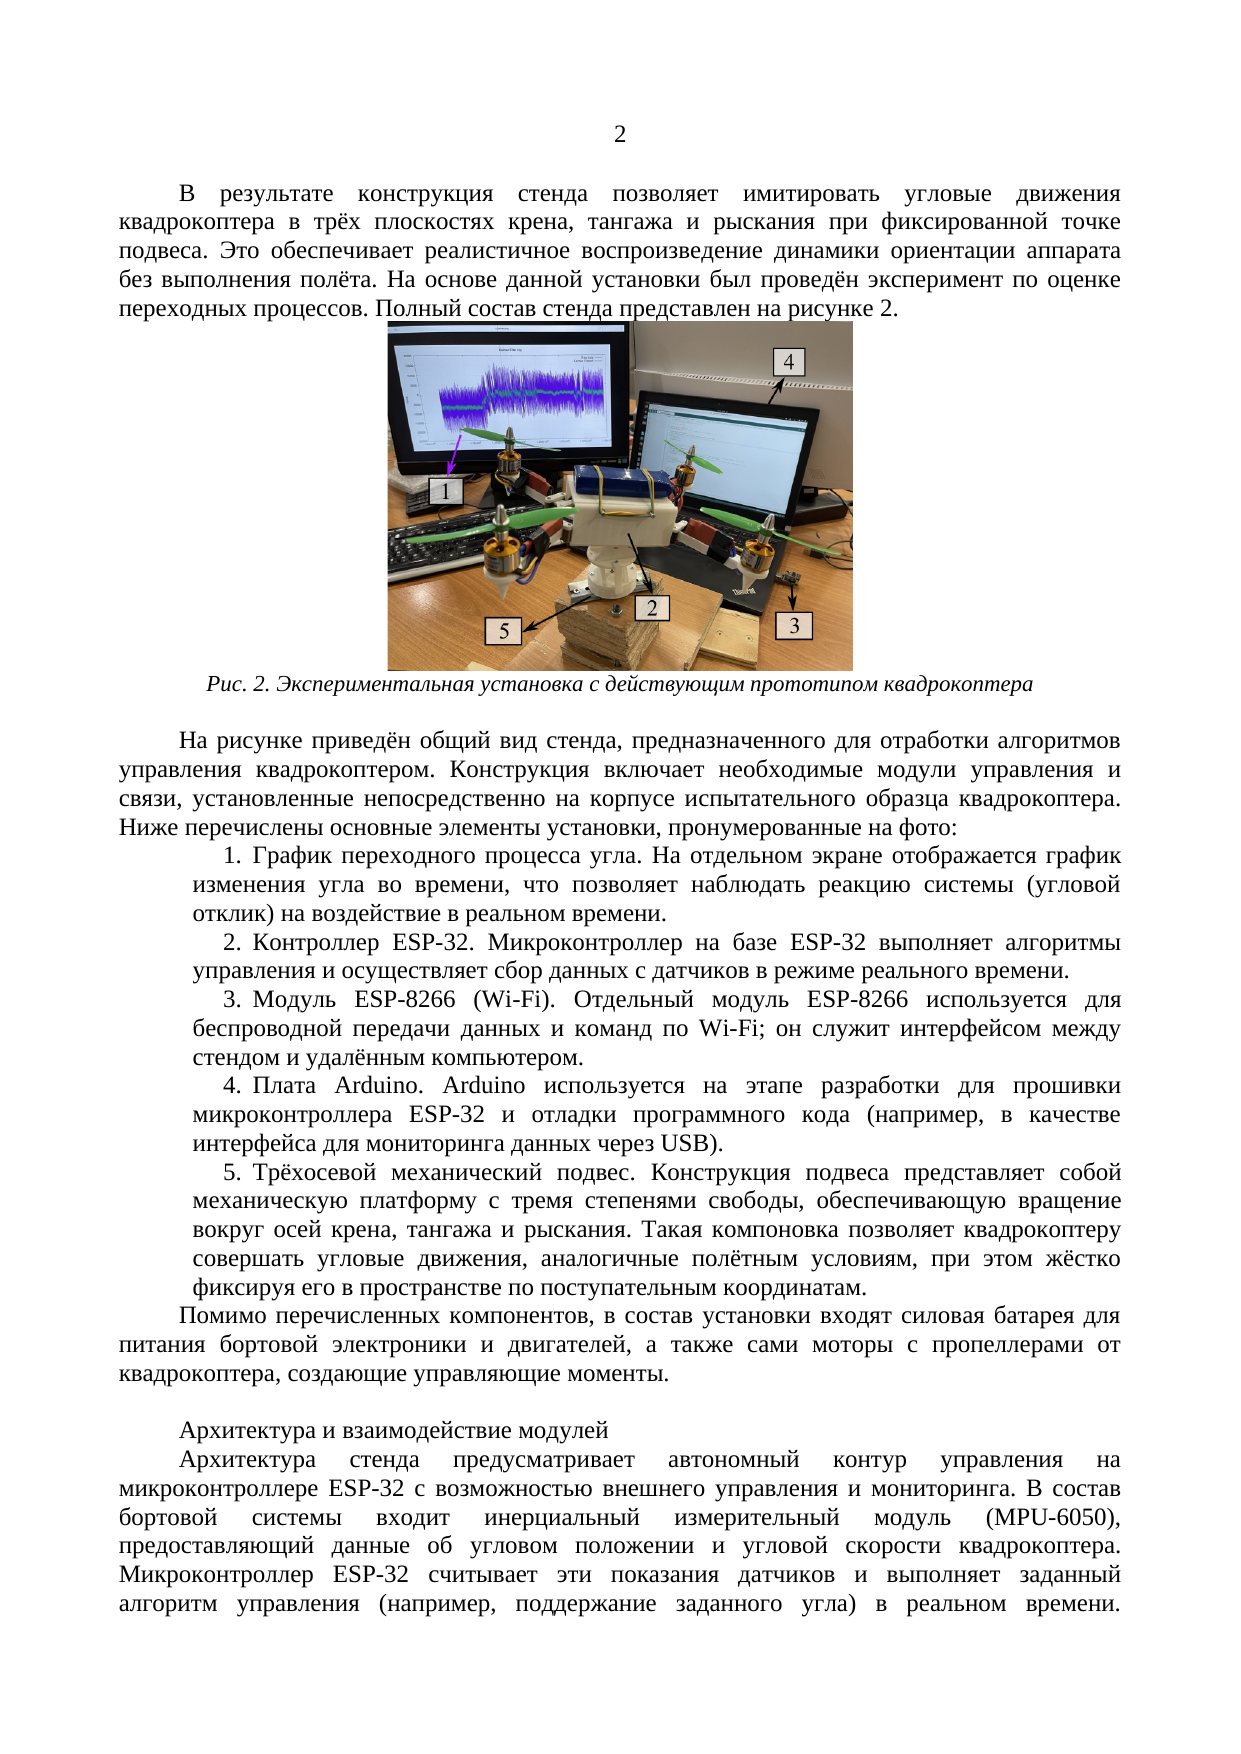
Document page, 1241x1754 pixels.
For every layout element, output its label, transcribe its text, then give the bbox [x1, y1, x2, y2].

text На рисунке приведён общий вид стенда, предназначенного для отработки алгоритмов управления квадрокоптером. Конструкция включает необходимые модули управления и связи, установленные непосредственно на корпусе испытательного образца квадрокоптера. Ниже перечислены основные элементы установки, пронумерованные на фото: [118, 726, 1122, 841]
list Модуль ESP-8266 (Wi-Fi). Отдельный модуль ESP-8266 используется для беспроводной передачи данных и команд по Wi-Fi; он служит интерфейсом между стендом и удалённым компьютером. [163, 984, 1122, 1071]
text Архитектура и взаимодействие модулей [118, 1416, 1122, 1444]
text Рис. 2. Экспериментальная установка с действующим прототипом квадрокоптера [118, 670, 1122, 697]
text Помимо перечисленных компонентов, в состав установки входят силовая батарея для питания бортовой электроники и двигателей, а также сами моторы с пропеллерами от квадрокоптера, создающие управляющие моменты. [118, 1301, 1122, 1387]
list График переходного процесса угла. На отдельном экране отображается график изменения угла во времени, что позволяет наблюдать реакцию системы (угловой отклик) на воздействие в реальном времени. [163, 841, 1122, 927]
picture [387, 321, 853, 671]
list Контроллер ESP-32. Микроконтроллер на базе ESP-32 выполняет алгоритмы управления и осуществляет сбор данных с датчиков в режиме реального времени. [163, 927, 1122, 984]
list Трёхосевой механический подвес. Конструкция подвеса представляет собой механическую платформу с тремя степенями свободы, обеспечивающую вращение вокруг осей крена, тангажа и рыскания. Такая компоновка позволяет квадрокоптеру совершать угловые движения, аналогичные полётным условиям, при этом жёстко фиксируя его в пространстве по поступательным координатам. [163, 1157, 1122, 1301]
list Плата Arduino. Arduino используется на этапе разработки для прошивки микроконтроллера ESP-32 и отладки программного кода (например, в качестве интерфейса для мониторинга данных через USB). [163, 1071, 1122, 1157]
text В результате конструкция стенда позволяет имитировать угловые движения квадрокоптера в трёх плоскостях крена, тангажа и рыскания при фиксированной точке подвеса. Это обеспечивает реалистичное воспроизведение динамики ориентации аппарата без выполнения полёта. На основе данной установки был проведён эксперимент по оценке переходных процессов. Полный состав стенда представлен на рисунке 2. [118, 178, 1122, 321]
text Архитектура стенда предусматривает автономный контур управления на микроконтроллере ESP-32 с возможностью внешнего управления и мониторинга. В состав бортовой системы входит инерциальный измерительный модуль (MPU-6050), предоставляющий данные об угловом положении и угловой скорости квадрокоптера. Микроконтроллер ESP-32 считывает эти показания датчиков и выполняет заданный алгоритм управления (например, поддержание заданного угла) в реальном времени. [118, 1444, 1122, 1617]
